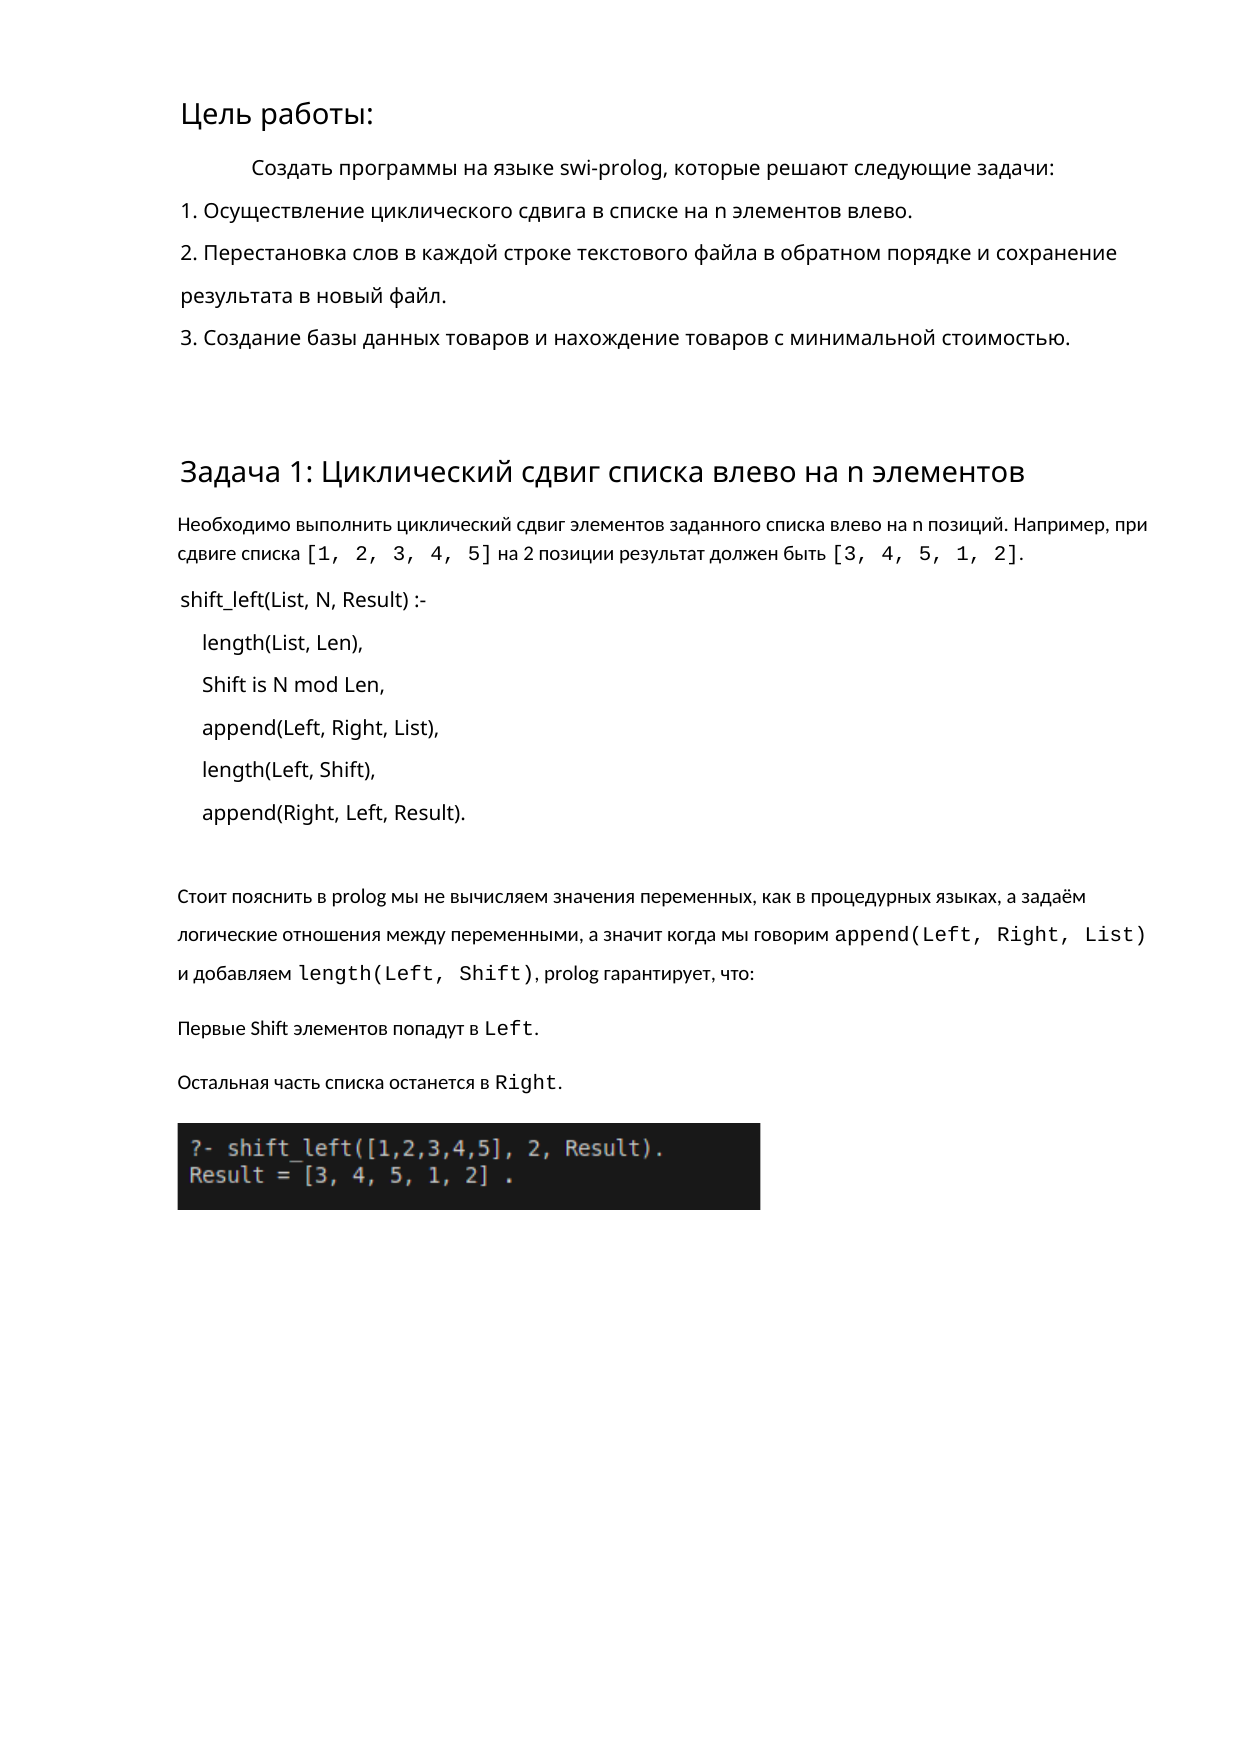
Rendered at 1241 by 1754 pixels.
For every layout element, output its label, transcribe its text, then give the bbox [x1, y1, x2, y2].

text Остальная часть списка останется в Right. [177, 1069, 1152, 1096]
text Цель работы: [180, 94, 1152, 133]
text Создать программы на языке swi-prolog, которые решают следующие задачи: [180, 153, 1152, 182]
text 1. Осуществление циклического сдвига в списке на n элементов влево. [180, 196, 1152, 224]
picture [177, 1123, 761, 1210]
text 2. Перестановка слов в каждой строке текстового файла в обратном порядке и сохранение результата в новый файл. [180, 238, 1152, 309]
text length(List, Len), [180, 628, 1152, 656]
text Shift is N mod Len, [180, 670, 1152, 699]
text Первые Shift элементов попадут в Left. [177, 1015, 1152, 1041]
text Стоит пояснить в prolog мы не вычисляем значения переменных, как в процедурных языках, а задаём логические отношения между переменными, а значит когда мы говорим append(Left, Right, List) и добавляем length(Left, Shift), prolog гарантирует, что: [177, 883, 1152, 987]
text 3. Создание базы данных товаров и нахождение товаров с минимальной стоимостью. [180, 323, 1152, 352]
text Необходимо выполнить циклический сдвиг элементов заданного списка влево на n позиций. Например, при сдвиге списка [1, 2, 3, 4, 5] на 2 позиции результат должен быть [3, 4, 5, 1, 2]. [177, 511, 1152, 566]
text Задача 1: Циклический сдвиг списка влево на n элементов [180, 451, 1152, 491]
text append(Right, Left, Result). [180, 798, 1152, 826]
text length(Left, Shift), [180, 755, 1152, 784]
text shift_left(List, N, Result) :- [180, 585, 1152, 613]
text append(Left, Right, List), [180, 713, 1152, 741]
